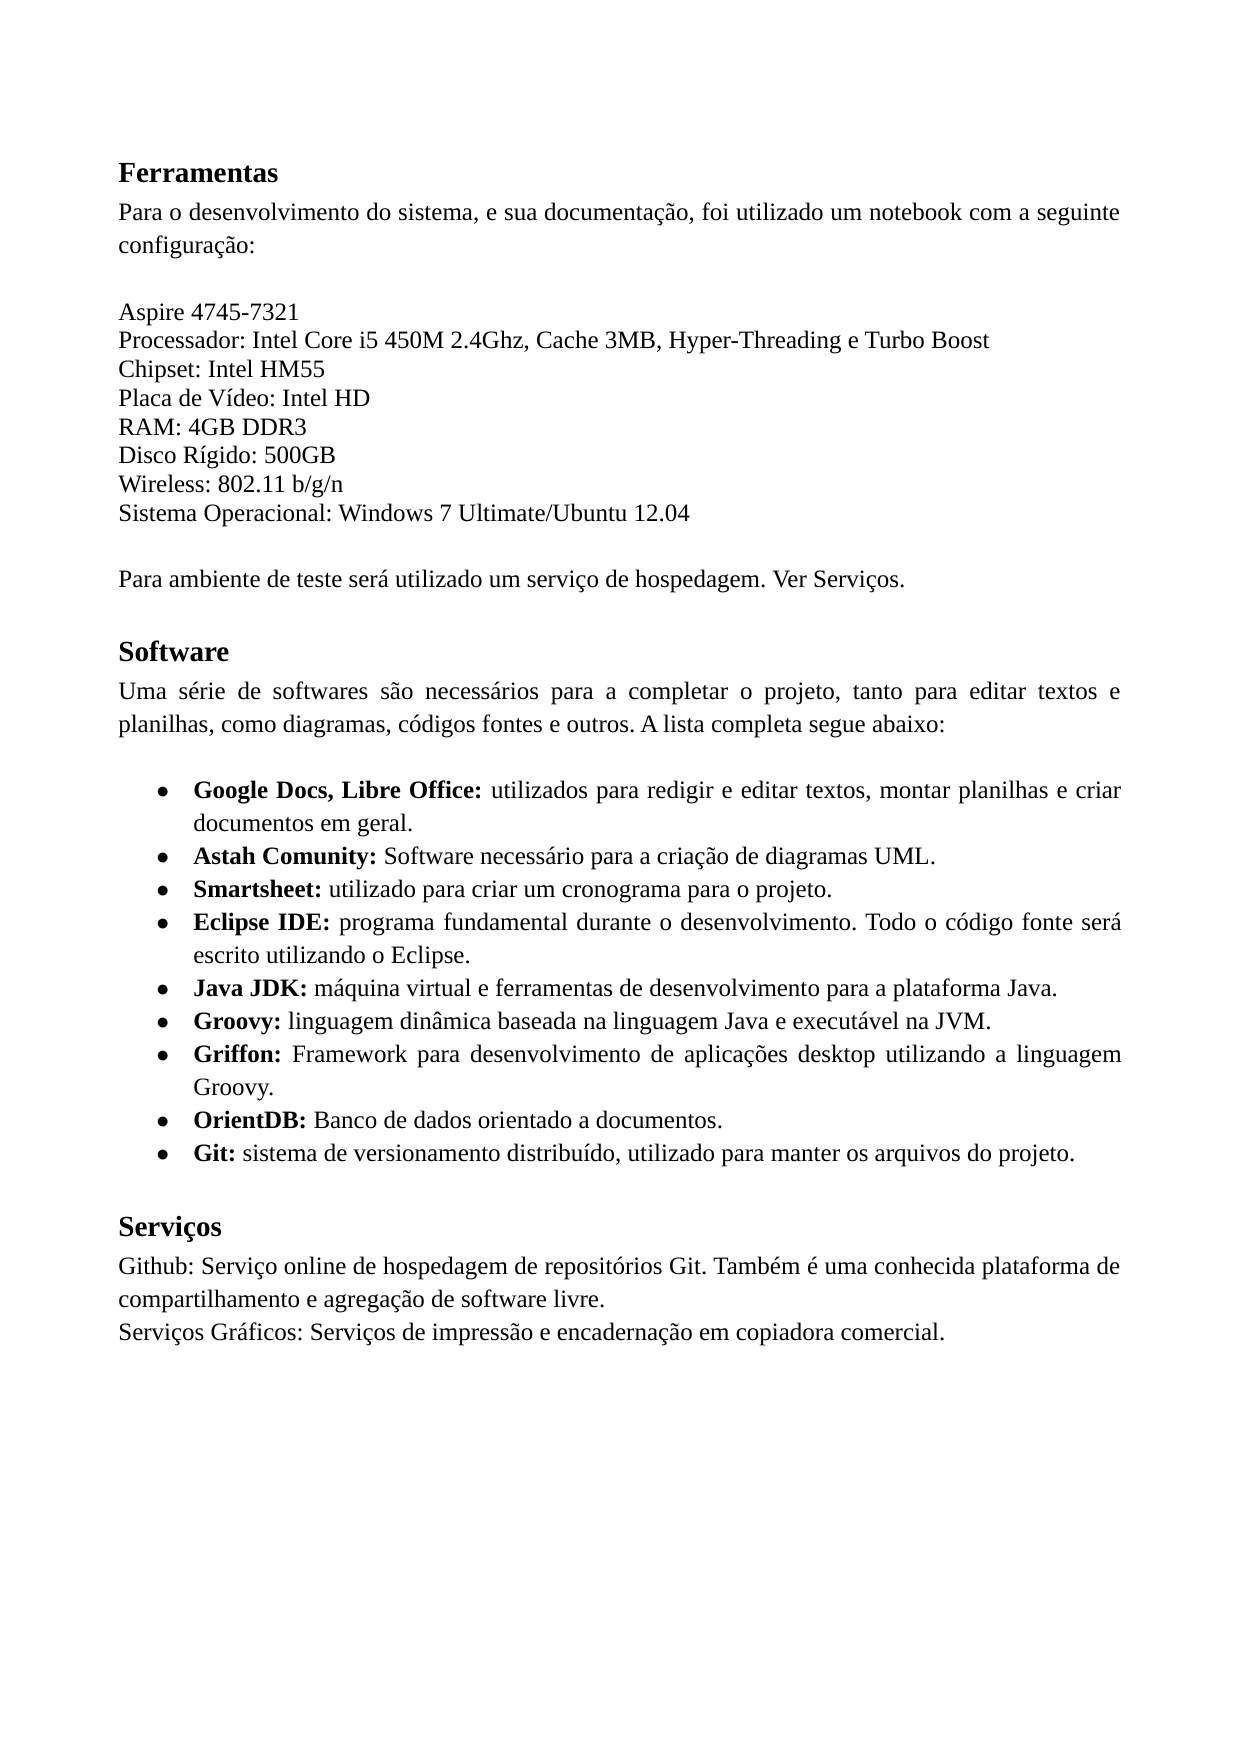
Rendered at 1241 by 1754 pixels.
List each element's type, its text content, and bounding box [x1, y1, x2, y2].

text Disco Rígido: 500GB [118, 440, 1122, 469]
text RAM: 4GB DDR3 [118, 412, 1122, 440]
subtitle Serviços [118, 1209, 1122, 1243]
text Processador: Intel Core i5 450M 2.4Ghz, Cache 3MB, Hyper-Threading e Turbo Boost [118, 325, 1122, 354]
subtitle Ferramentas [118, 156, 1122, 189]
list Griffon: Framework para desenvolvimento de aplicações desktop utilizando a linguagem Groovy. [156, 1039, 1122, 1101]
list Astah Comunity: Software necessário para a criação de diagramas UML. [156, 841, 1122, 870]
text Github: Serviço online de hospedagem de repositórios Git. Também é uma conhecida plataforma de compartilhamento e agregação de software livre. [118, 1251, 1122, 1313]
text Para ambiente de teste será utilizado um serviço de hospedagem. Ver Serviços. [118, 564, 1122, 593]
text Placa de Vídeo: Intel HD [118, 383, 1122, 412]
text Para o desenvolvimento do sistema, e sua documentação, foi utilizado um notebook com a seguinte configuração: [118, 197, 1122, 259]
text Chipset: Intel HM55 [118, 354, 1122, 383]
list Java JDK: máquina virtual e ferramentas de desenvolvimento para a plataforma Java. [156, 973, 1122, 1002]
list Git: sistema de versionamento distribuído, utilizado para manter os arquivos do projeto. [156, 1138, 1122, 1167]
list Groovy: linguagem dinâmica baseada na linguagem Java e executável na JVM. [156, 1006, 1122, 1035]
list Eclipse IDE: programa fundamental durante o desenvolvimento. Todo o código fonte será escrito utilizando o Eclipse. [156, 907, 1122, 969]
text Serviços Gráficos: Serviços de impressão e encadernação em copiadora comercial. [118, 1317, 1122, 1346]
text Uma série de softwares são necessários para a completar o projeto, tanto para editar textos e planilhas, como diagramas, códigos fontes e outros. A lista completa segue abaixo: [118, 676, 1122, 738]
list Smartsheet: utilizado para criar um cronograma para o projeto. [156, 874, 1122, 903]
subtitle Software [118, 634, 1122, 668]
text Aspire 4745-7321 [118, 297, 1122, 325]
list OrientDB: Banco de dados orientado a documentos. [156, 1106, 1122, 1134]
text Sistema Operacional: Windows 7 Ultimate/Ubuntu 12.04 [118, 498, 1122, 527]
list Google Docs, Libre Office: utilizados para redigir e editar textos, montar planilhas e criar documentos em geral. [156, 775, 1122, 837]
text Wireless: 802.11 b/g/n [118, 469, 1122, 498]
